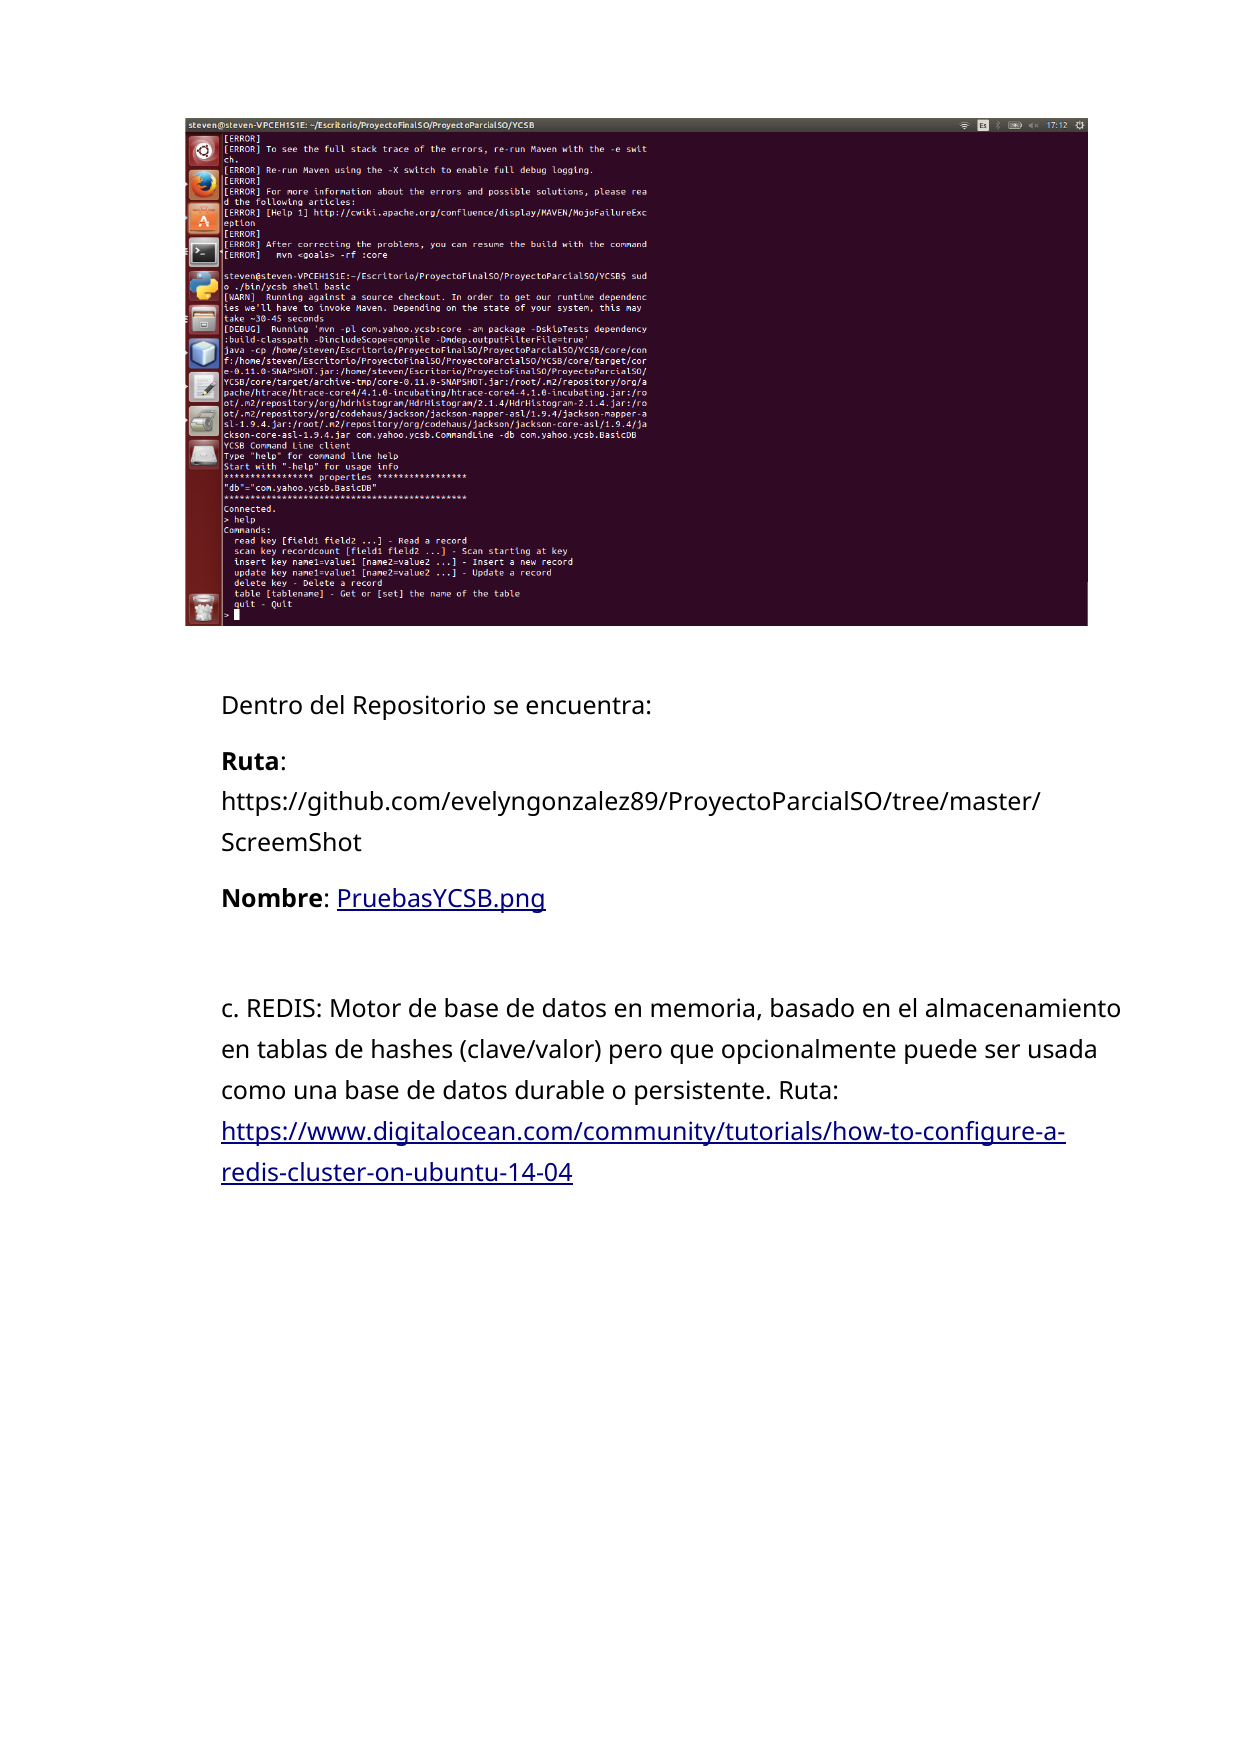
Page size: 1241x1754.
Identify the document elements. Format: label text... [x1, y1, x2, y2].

picture [185, 118, 1088, 626]
text c. REDIS: Motor de base de datos en memoria, basado en el almacenamiento en tablas de hashes (clave/valor) pero que opcionalmente puede ser usada como una base de datos durable o persistente. Ruta: https://www.digitalocean.com/community/tutorials/how-to-configure-a-redis-cluster-on-ubuntu-14-04 [221, 991, 1123, 1188]
text Nombre: PruebasYCSB.png [221, 880, 1123, 914]
text Ruta: https://github.com/evelyngonzalez89/ProyectoParcialSO/tree/master/ScreemShot [221, 743, 1123, 859]
text Dentro del Repositorio se encuentra: [221, 688, 1123, 722]
